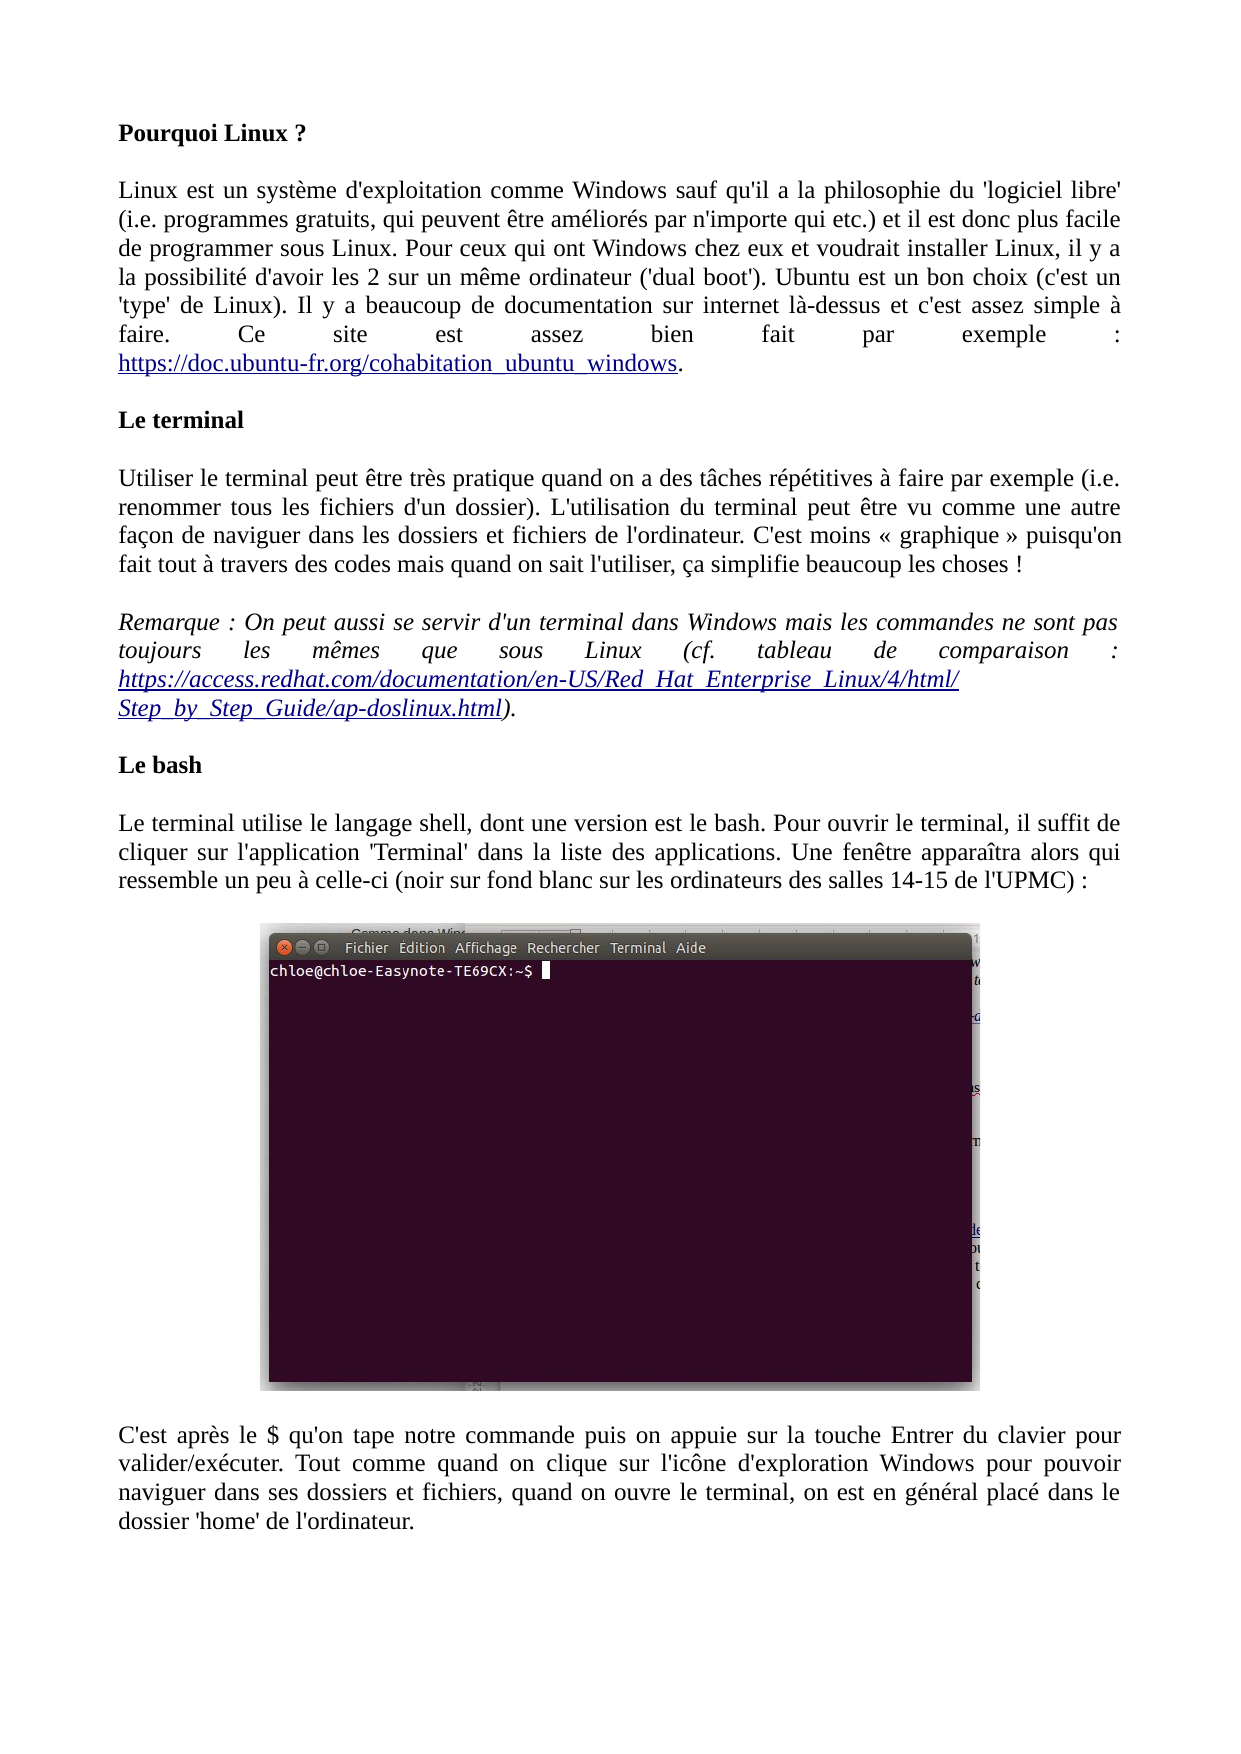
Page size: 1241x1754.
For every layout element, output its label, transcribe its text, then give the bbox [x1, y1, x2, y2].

text Le bash [118, 751, 1122, 779]
text Le terminal [118, 406, 1122, 434]
text Utiliser le terminal peut être très pratique quand on a des tâches répétitives à faire par exemple (i.e. renommer tous les fichiers d'un dossier). L'utilisation du terminal peut être vu comme une autre façon de naviguer dans les dossiers et fichiers de l'ordinateur. C'est moins « graphique » puisqu'on fait tout à travers des codes mais quand on sait l'utiliser, ça simplifie beaucoup les choses ! [118, 463, 1122, 578]
text Le terminal utilise le langage shell, dont une version est le bash. Pour ouvrir le terminal, il suffit de cliquer sur l'application 'Terminal' dans la liste des applications. Une fenêtre apparaîtra alors qui ressemble un peu à celle-ci (noir sur fond blanc sur les ordinateurs des salles 14-15 de l'UPMC) : [118, 808, 1122, 894]
text Pourquoi Linux ? [118, 118, 1122, 147]
text Remarque : On peut aussi se servir d'un terminal dans Windows mais les commandes ne sont pas toujours les mêmes que sous Linux (cf. tableau de comparaison : https://access.redhat.com/documentation/en-US/Red_Hat_Enterprise_Linux/4/html/Step_by_Step_Guide/ap-doslinux.html). [118, 607, 1122, 722]
picture [259, 923, 981, 1391]
text Linux est un système d'exploitation comme Windows sauf qu'il a la philosophie du 'logiciel libre' (i.e. programmes gratuits, qui peuvent être améliorés par n'importe qui etc.) et il est donc plus facile de programmer sous Linux. Pour ceux qui ont Windows chez eux et voudrait installer Linux, il y a la possibilité d'avoir les 2 sur un même ordinateur ('dual boot'). Ubuntu est un bon choix (c'est un 'type' de Linux). Il y a beaucoup de documentation sur internet là-dessus et c'est assez simple à faire. Ce site est assez bien fait par exemple : https://doc.ubuntu-fr.org/cohabitation_ubuntu_windows. [118, 176, 1122, 377]
text C'est après le $ qu'on tape notre commande puis on appuie sur la touche Entrer du clavier pour valider/exécuter. Tout comme quand on clique sur l'icône d'exploration Windows pour pouvoir naviguer dans ses dossiers et fichiers, quand on ouvre le terminal, on est en général placé dans le dossier 'home' de l'ordinateur. [118, 1420, 1122, 1535]
